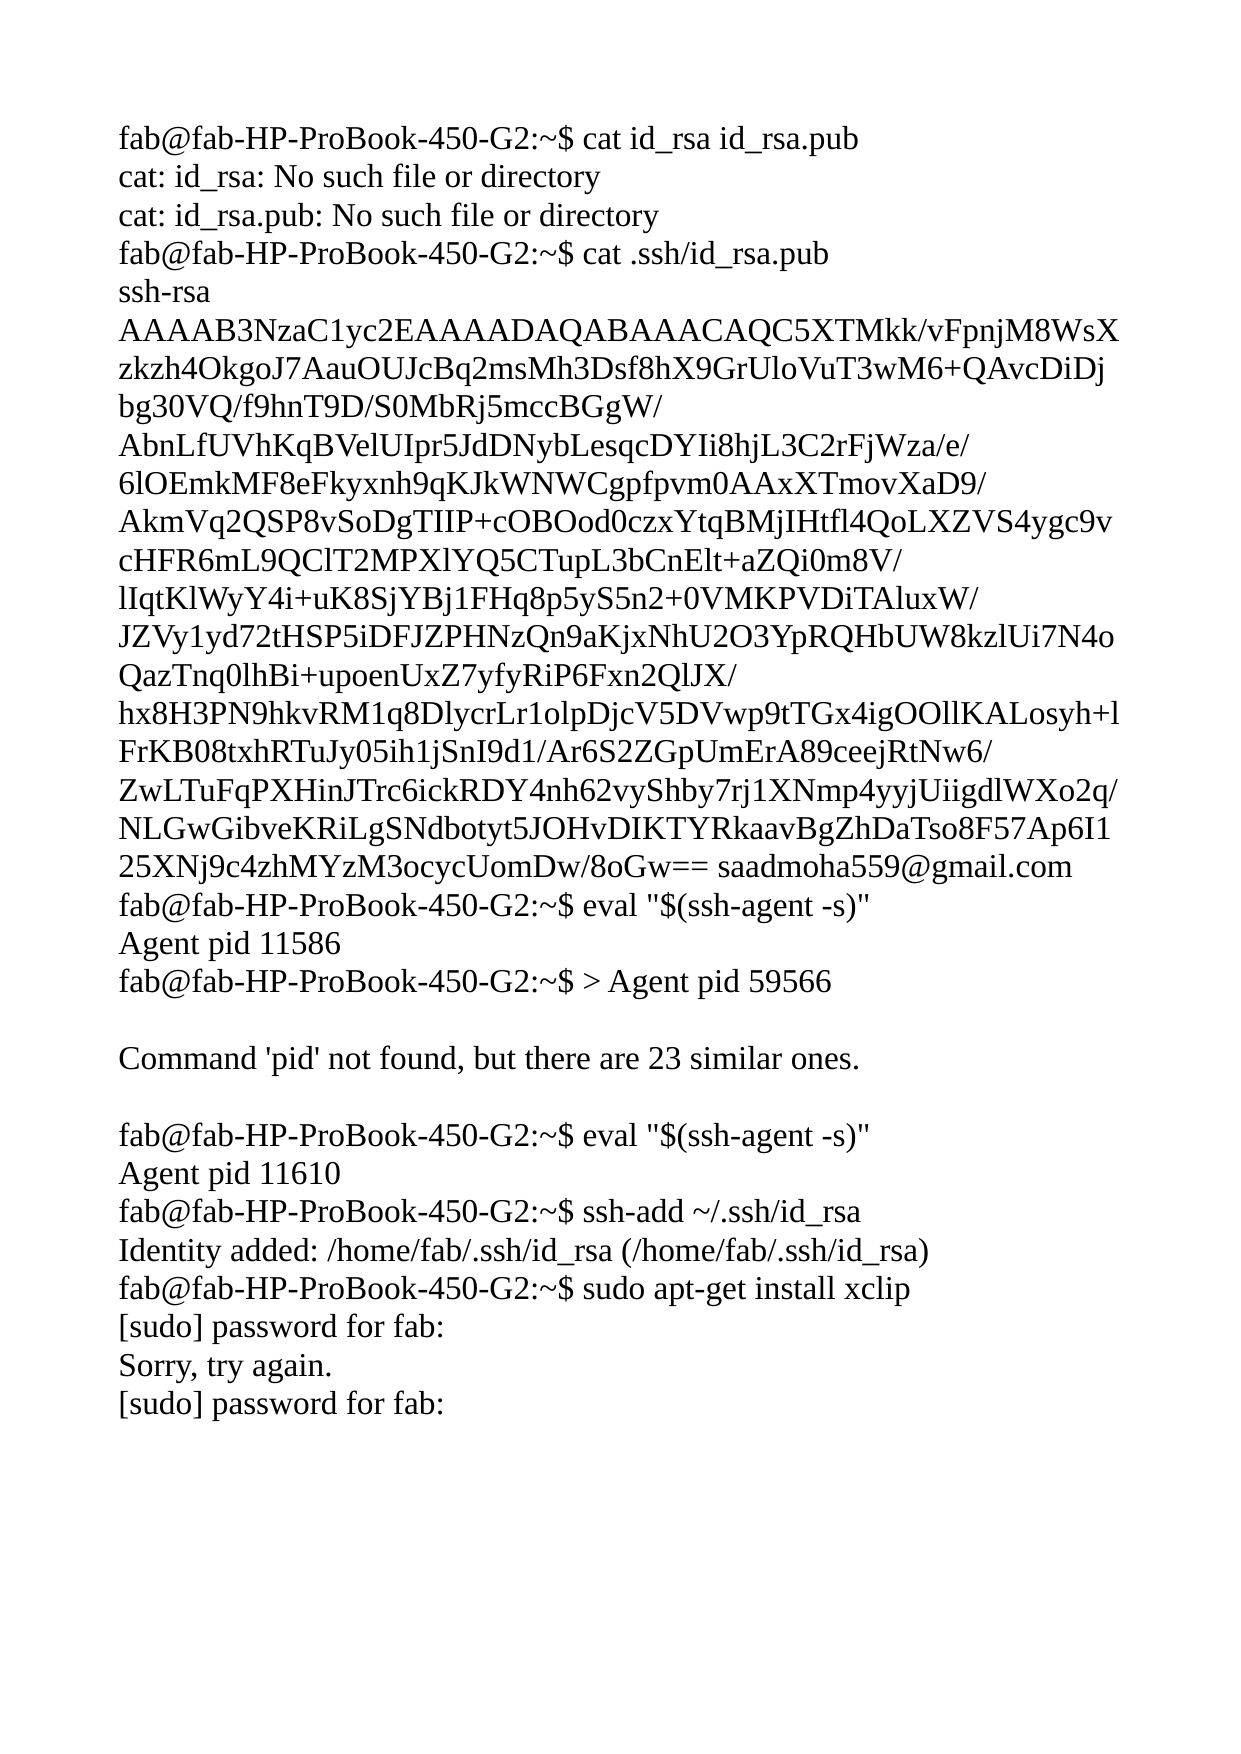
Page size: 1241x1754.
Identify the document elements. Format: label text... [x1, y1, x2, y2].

text Command 'pid' not found, but there are 23 similar ones. [118, 1038, 1122, 1076]
text fab@fab-HP-ProBook-450-G2:~$ > Agent pid 59566 [118, 961, 1122, 1000]
text Agent pid 11610 [118, 1153, 1122, 1191]
text Agent pid 11586 [118, 923, 1122, 961]
text [sudo] password for fab: [118, 1306, 1122, 1345]
text ssh-rsa AAAAB3NzaC1yc2EAAAADAQABAAACAQC5XTMkk/vFpnjM8WsXzkzh4OkgoJ7AauOUJcBq2msMh3Dsf8hX9GrUloVuT3wM6+QAvcDiDjbg30VQ/f9hnT9D/S0MbRj5mccBGgW/AbnLfUVhKqBVelUIpr5JdDNybLesqcDYIi8hjL3C2rFjWza/e/6lOEmkMF8eFkyxnh9qKJkWNWCgpfpvm0AAxXTmovXaD9/AkmVq2QSP8vSoDgTIIP+cOBOod0czxYtqBMjIHtfl4QoLXZVS4ygc9vcHFR6mL9QClT2MPXlYQ5CTupL3bCnElt+aZQi0m8V/lIqtKlWyY4i+uK8SjYBj1FHq8p5yS5n2+0VMKPVDiTAluxW/JZVy1yd72tHSP5iDFJZPHNzQn9aKjxNhU2O3YpRQHbUW8kzlUi7N4oQazTnq0lhBi+upoenUxZ7yfyRiP6Fxn2QlJX/hx8H3PN9hkvRM1q8DlycrLr1olpDjcV5DVwp9tTGx4igOOllKALosyh+lFrKB08txhRTuJy05ih1jSnI9d1/Ar6S2ZGpUmErA89ceejRtNw6/ZwLTuFqPXHinJTrc6ickRDY4nh62vyShby7rj1XNmp4yyjUiigdlWXo2q/NLGwGibveKRiLgSNdbotyt5JOHvDIKTYRkaavBgZhDaTso8F57Ap6I125XNj9c4zhMYzM3ocycUomDw/8oGw== saadmoha559@gmail.com [118, 271, 1122, 885]
text fab@fab-HP-ProBook-450-G2:~$ eval "$(ssh-agent -s)" [118, 885, 1122, 923]
text fab@fab-HP-ProBook-450-G2:~$ cat .ssh/id_rsa.pub [118, 233, 1122, 271]
text Sorry, try again. [118, 1345, 1122, 1383]
text fab@fab-HP-ProBook-450-G2:~$ sudo apt-get install xclip [118, 1268, 1122, 1306]
text [sudo] password for fab: [118, 1383, 1122, 1421]
text fab@fab-HP-ProBook-450-G2:~$ ssh-add ~/.ssh/id_rsa [118, 1191, 1122, 1230]
text fab@fab-HP-ProBook-450-G2:~$ eval "$(ssh-agent -s)" [118, 1115, 1122, 1153]
text cat: id_rsa: No such file or directory [118, 156, 1122, 195]
text fab@fab-HP-ProBook-450-G2:~$ cat id_rsa id_rsa.pub [118, 118, 1122, 156]
text Identity added: /home/fab/.ssh/id_rsa (/home/fab/.ssh/id_rsa) [118, 1230, 1122, 1268]
text cat: id_rsa.pub: No such file or directory [118, 195, 1122, 233]
